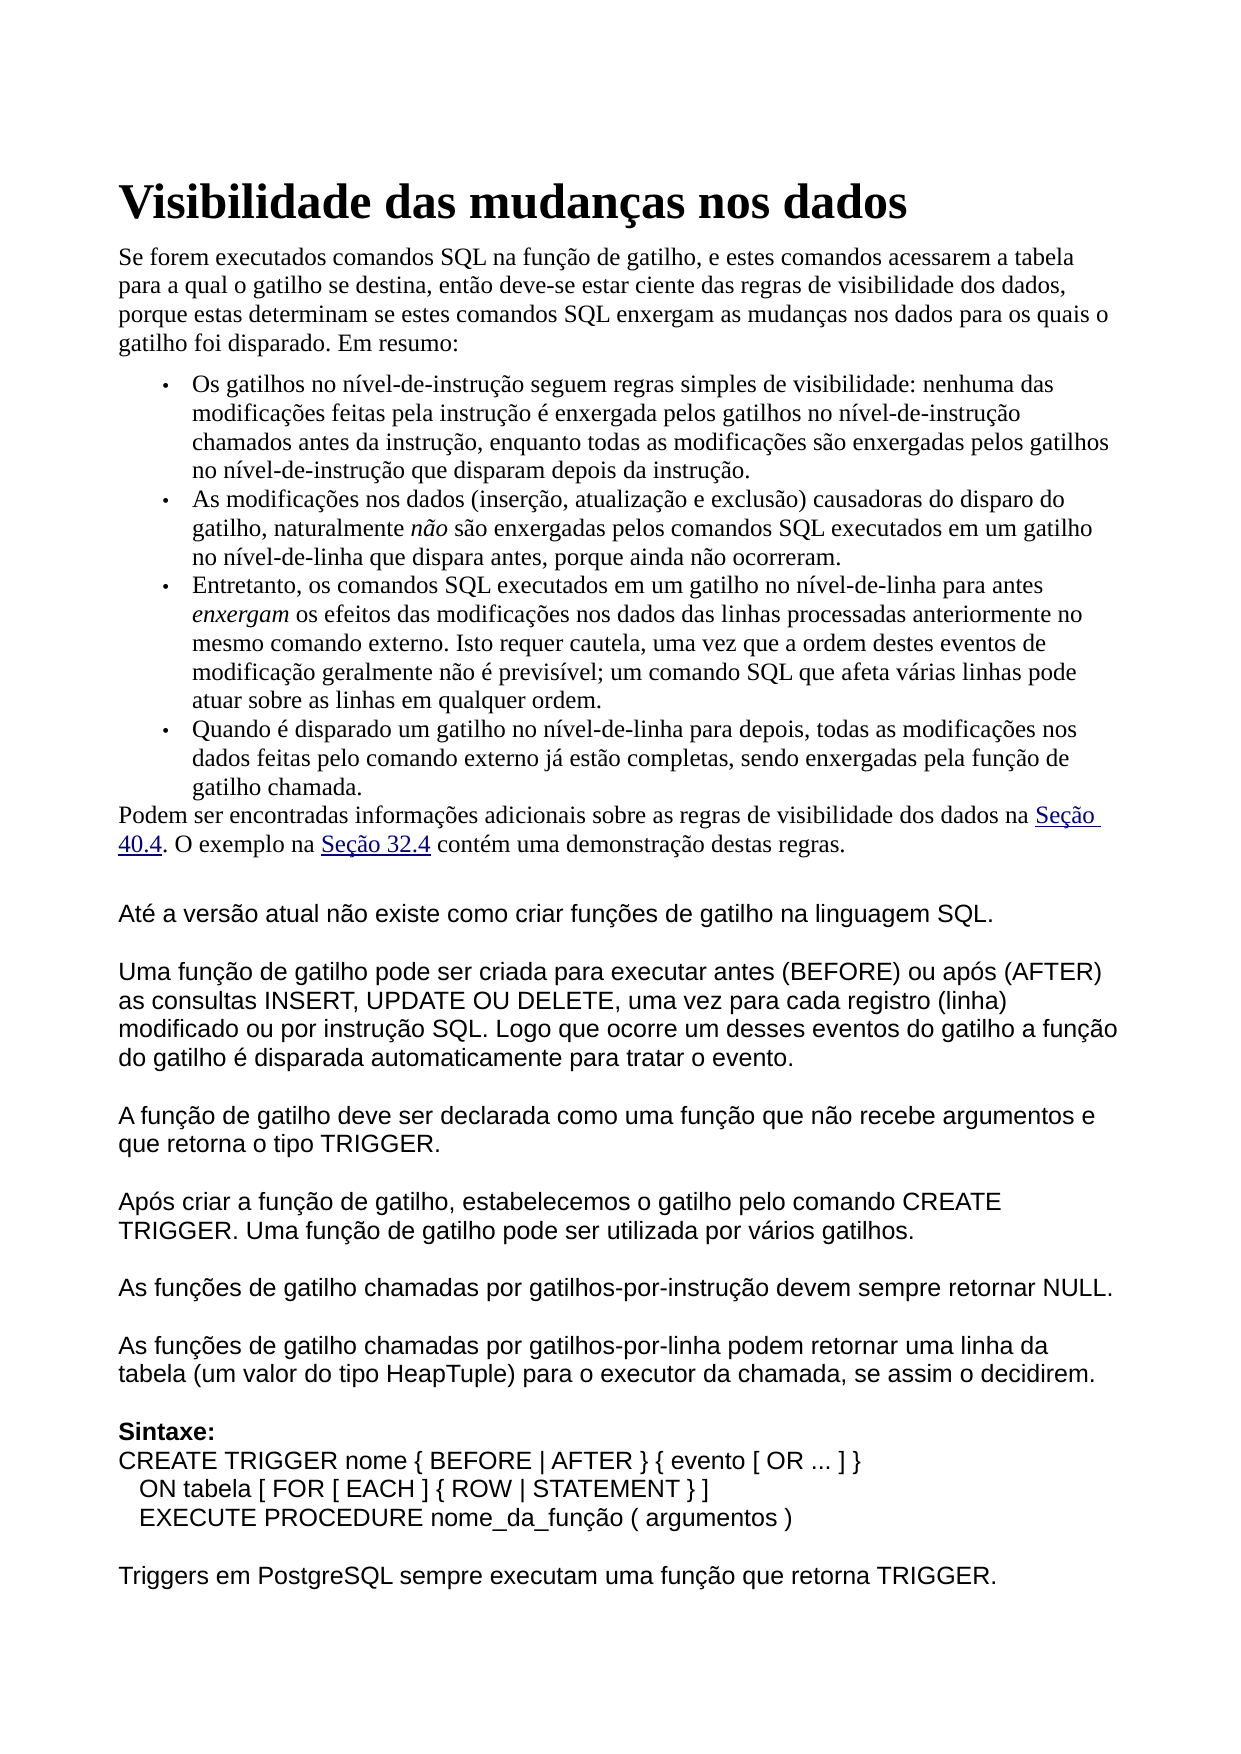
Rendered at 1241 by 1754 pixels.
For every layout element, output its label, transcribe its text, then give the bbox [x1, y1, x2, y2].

subtitle Visibilidade das mudanças nos dados [118, 172, 1122, 229]
text Podem ser encontradas informações adicionais sobre as regras de visibilidade dos dados na Seção 40.4. O exemplo na Seção 32.4 contém uma demonstração destas regras. [118, 801, 1122, 858]
text ON tabela [ FOR [ EACH ] { ROW | STATEMENT } ] [118, 1474, 1122, 1503]
text Até a versão atual não existe como criar funções de gatilho na linguagem SQL. [118, 899, 1122, 928]
text As funções de gatilho chamadas por gatilhos-por-instrução devem sempre retornar NULL. [118, 1273, 1122, 1302]
text Após criar a função de gatilho, estabelecemos o gatilho pelo comando CREATE TRIGGER. Uma função de gatilho pode ser utilizada por vários gatilhos. [118, 1187, 1122, 1244]
text Se forem executados comandos SQL na função de gatilho, e estes comandos acessarem a tabela para a qual o gatilho se destina, então deve-se estar ciente das regras de visibilidade dos dados, porque estas determinam se estes comandos SQL enxergam as mudanças nos dados para os quais o gatilho foi disparado. Em resumo: [118, 242, 1122, 357]
list As modificações nos dados (inserção, atualização e exclusão) causadoras do disparo do gatilho, naturalmente não são enxergadas pelos comandos SQL executados em um gatilho no nível-de-linha que dispara antes, porque ainda não ocorreram. [162, 484, 1122, 571]
list Quando é disparado um gatilho no nível-de-linha para depois, todas as modificações nos dados feitas pelo comando externo já estão completas, sendo enxergadas pela função de gatilho chamada. [162, 714, 1122, 801]
text Triggers em PostgreSQL sempre executam uma função que retorna TRIGGER. [118, 1561, 1122, 1589]
list Os gatilhos no nível-de-instrução seguem regras simples de visibilidade: nenhuma das modificações feitas pela instrução é enxergada pelos gatilhos no nível-de-instrução chamados antes da instrução, enquanto todas as modificações são enxergadas pelos gatilhos no nível-de-instrução que disparam depois da instrução. [162, 369, 1122, 484]
text Sintaxe: [118, 1417, 1122, 1446]
text Uma função de gatilho pode ser criada para executar antes (BEFORE) ou após (AFTER) as consultas INSERT, UPDATE OU DELETE, uma vez para cada registro (linha) modificado ou por instrução SQL. Logo que ocorre um desses eventos do gatilho a função do gatilho é disparada automaticamente para tratar o evento. [118, 957, 1122, 1072]
text CREATE TRIGGER nome { BEFORE | AFTER } { evento [ OR ... ] } [118, 1446, 1122, 1474]
text EXECUTE PROCEDURE nome_da_função ( argumentos ) [118, 1503, 1122, 1532]
list Entretanto, os comandos SQL executados em um gatilho no nível-de-linha para antes enxergam os efeitos das modificações nos dados das linhas processadas anteriormente no mesmo comando externo. Isto requer cautela, uma vez que a ordem destes eventos de modificação geralmente não é previsível; um comando SQL que afeta várias linhas pode atuar sobre as linhas em qualquer ordem. [162, 571, 1122, 714]
text As funções de gatilho chamadas por gatilhos-por-linha podem retornar uma linha da tabela (um valor do tipo HeapTuple) para o executor da chamada, se assim o decidirem. [118, 1331, 1122, 1388]
text A função de gatilho deve ser declarada como uma função que não recebe argumentos e que retorna o tipo TRIGGER. [118, 1101, 1122, 1158]
